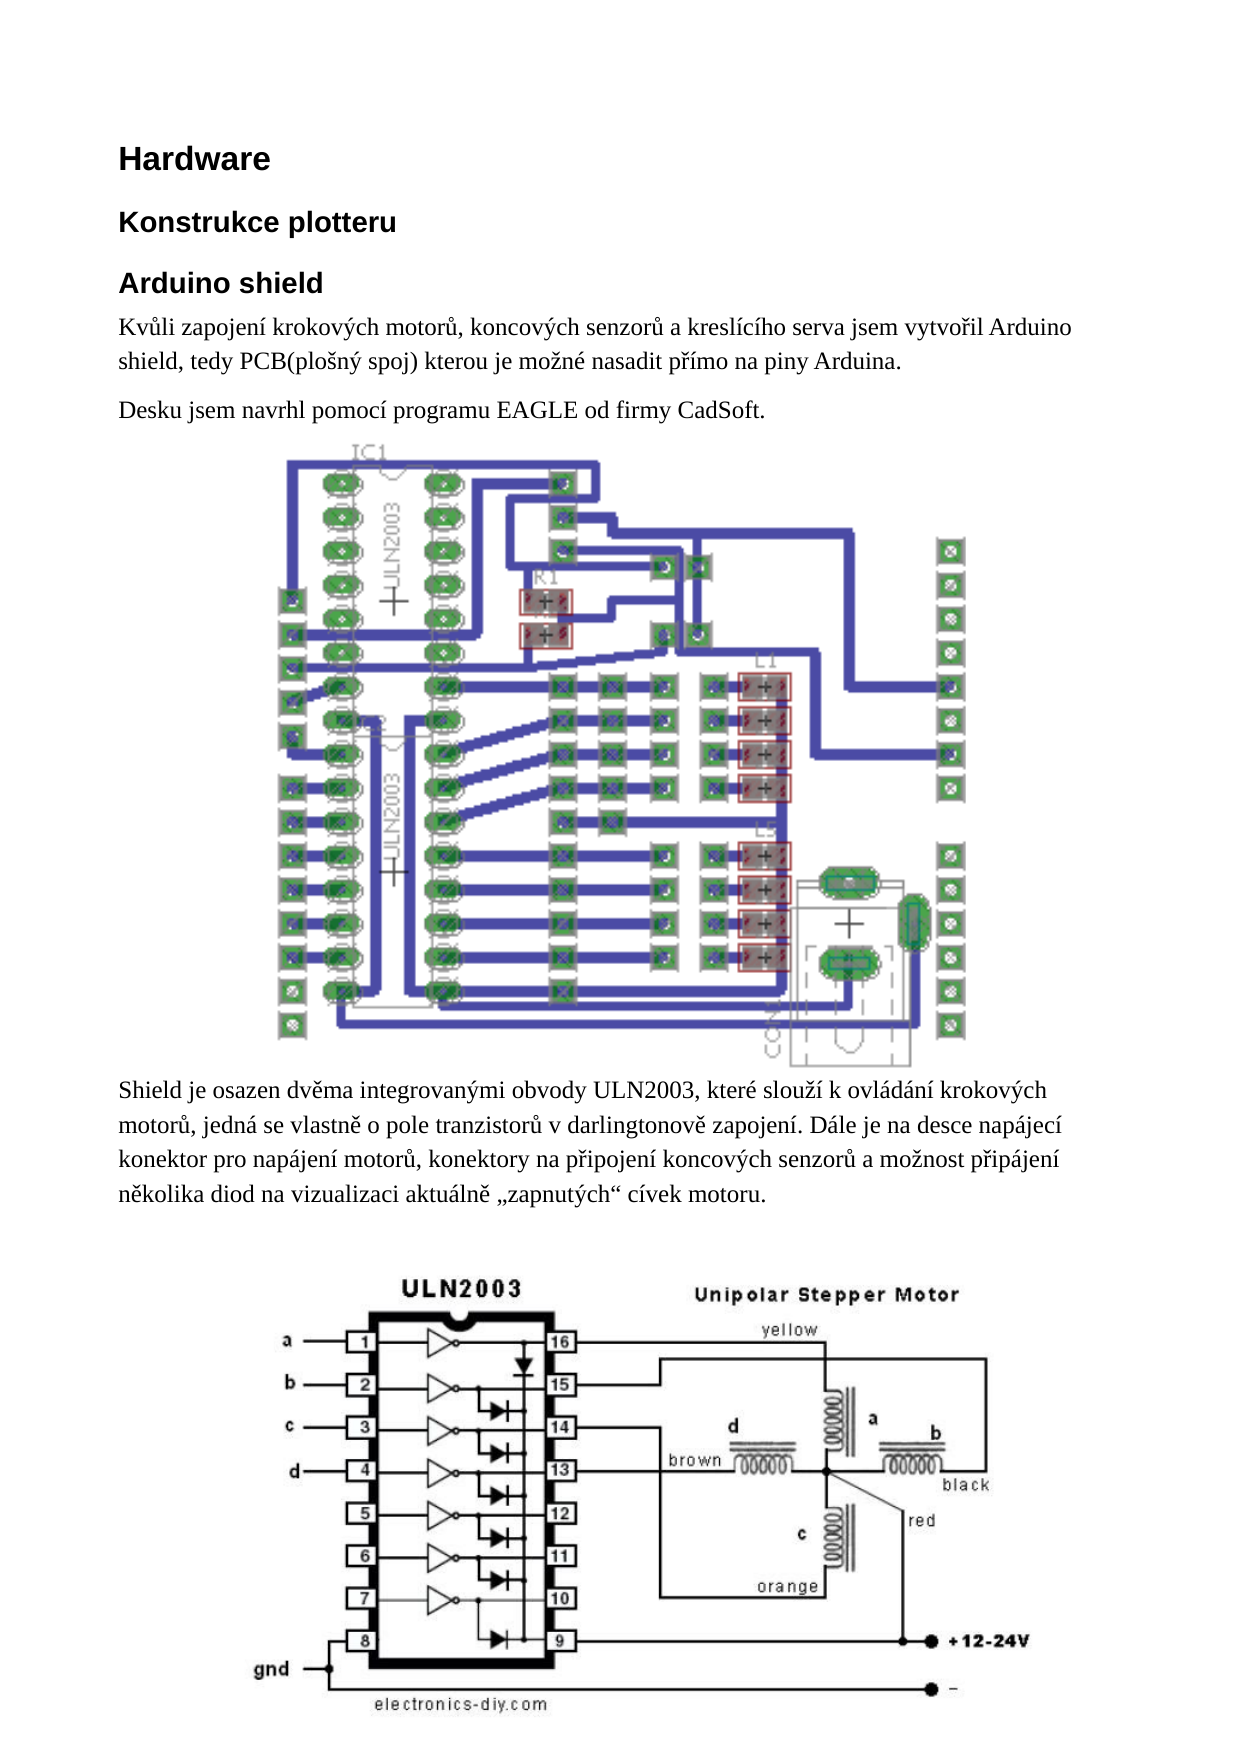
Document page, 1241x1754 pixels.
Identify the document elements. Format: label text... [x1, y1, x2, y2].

text Shield je osazen dvěma integrovanými obvody ULN2003, které slouží k ovládání krokových motorů, jedná se vlastně o pole tranzistorů v darlingtonově zapojení. Dále je na desce napájecí konektor pro napájení motorů, konektory na připojení koncových senzorů a možnost připájení několika diod na vizualizaci aktuálně „zapnutých“ cívek motoru. [118, 444, 1122, 1207]
subtitle Hardware [118, 139, 1122, 178]
text Desku jsem navrhl pomocí programu EAGLE od firmy CadSoft. [118, 395, 1122, 424]
picture [274, 437, 966, 1070]
picture [226, 1266, 1044, 1728]
subtitle Arduino shield [118, 266, 1122, 299]
subtitle Konstrukce plotteru [118, 205, 1122, 238]
text Kvůli zapojení krokových motorů, koncových senzorů a kreslícího serva jsem vytvořil Arduino shield, tedy PCB(plošný spoj) kterou je možné nasadit přímo na piny Arduina. [118, 312, 1122, 375]
